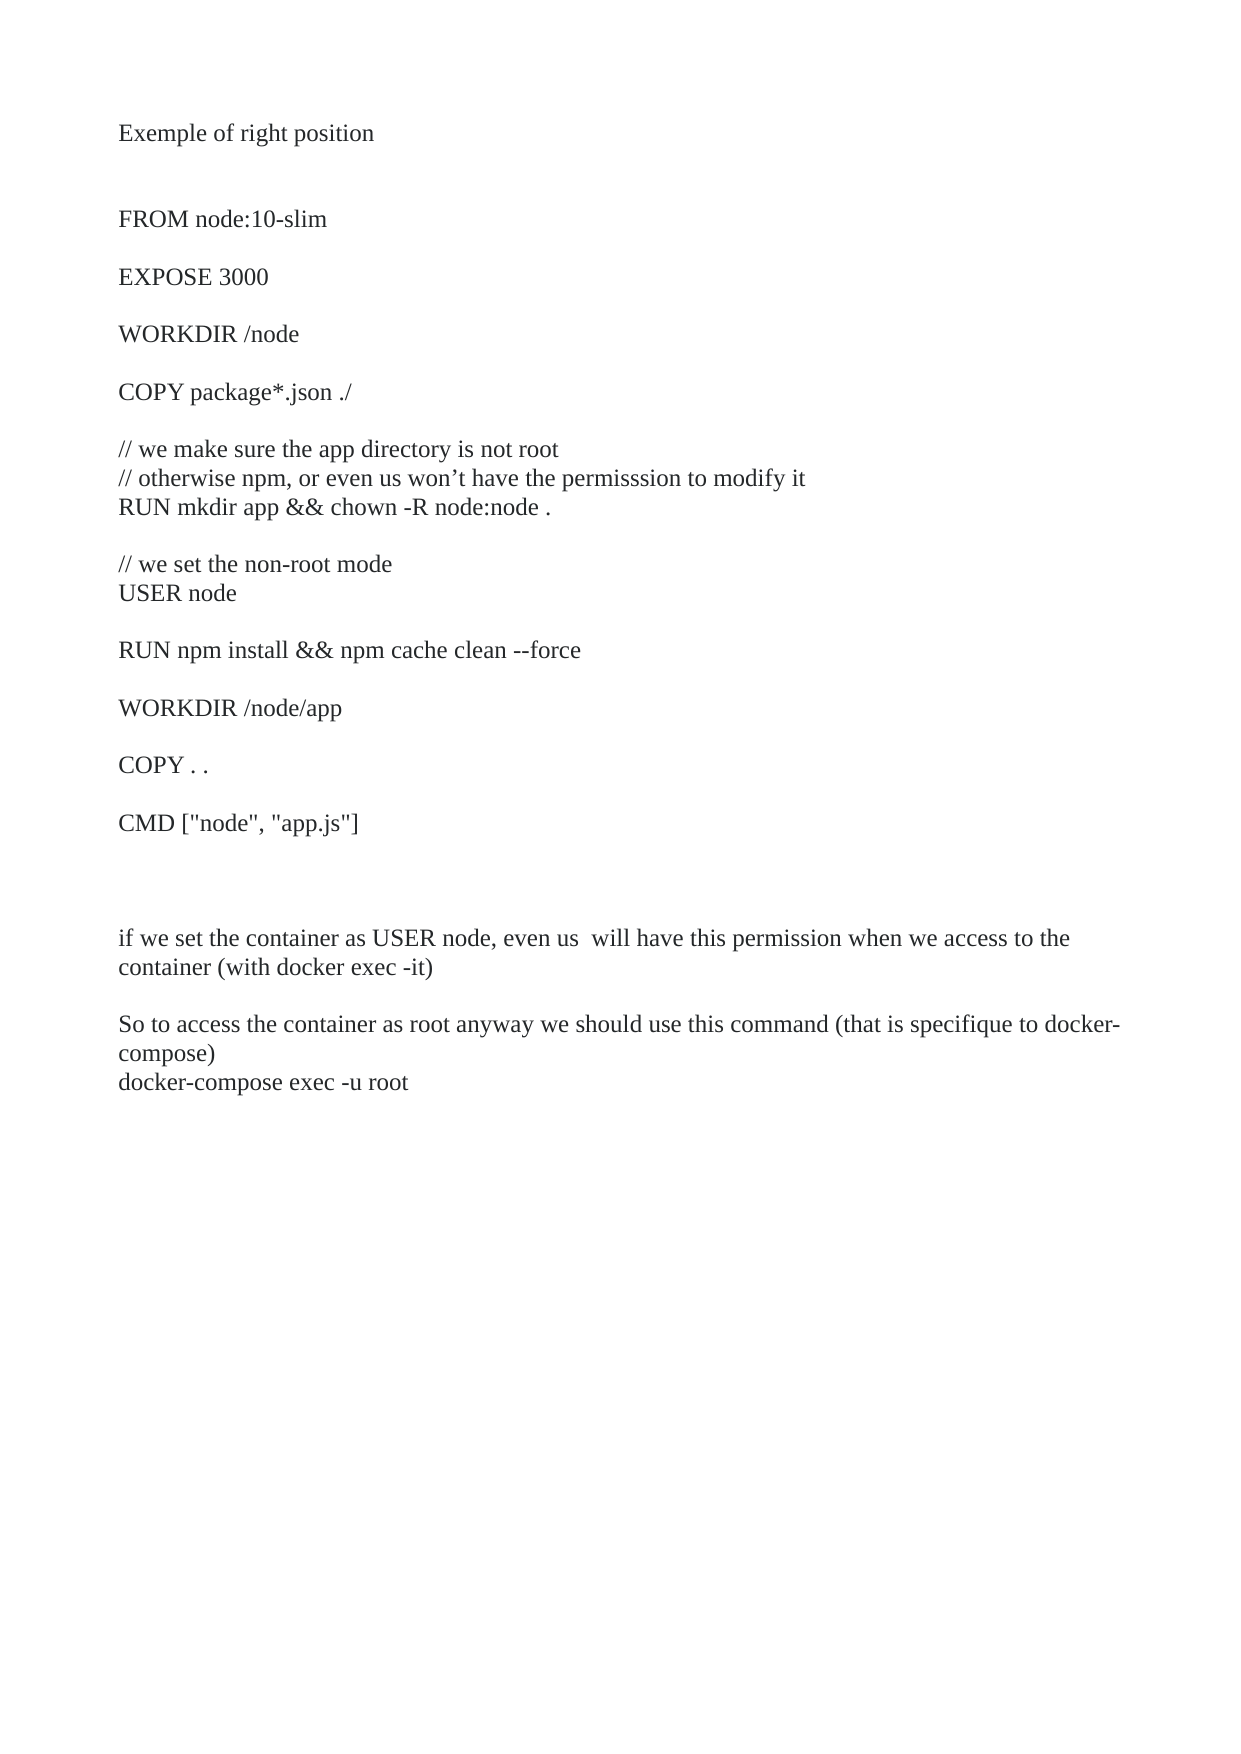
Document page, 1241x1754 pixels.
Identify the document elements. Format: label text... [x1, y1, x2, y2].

text // we set the non-root mode [118, 549, 1122, 578]
text // otherwise npm, or even us won’t have the permisssion to modify it [118, 463, 1122, 492]
text FROM node:10-slim [118, 204, 1122, 233]
text Exemple of right position [118, 118, 1122, 147]
text RUN npm install && npm cache clean --force [118, 636, 1122, 664]
text COPY package*.json ./ [118, 377, 1122, 406]
text // we make sure the app directory is not root [118, 434, 1122, 463]
text EXPOSE 3000 [118, 262, 1122, 291]
text So to access the container as root anyway we should use this command (that is specifique to docker-compose) [118, 1009, 1122, 1067]
text WORKDIR /node/app [118, 693, 1122, 722]
text USER node [118, 578, 1122, 607]
text COPY . . [118, 751, 1122, 779]
text CMD ["node", "app.js"] [118, 808, 1122, 837]
text docker-compose exec -u root [118, 1067, 1122, 1096]
text RUN mkdir app && chown -R node:node . [118, 492, 1122, 521]
text if we set the container as USER node, even us will have this permission when we access to the container (with docker exec -it) [118, 923, 1122, 981]
text WORKDIR /node [118, 319, 1122, 348]
